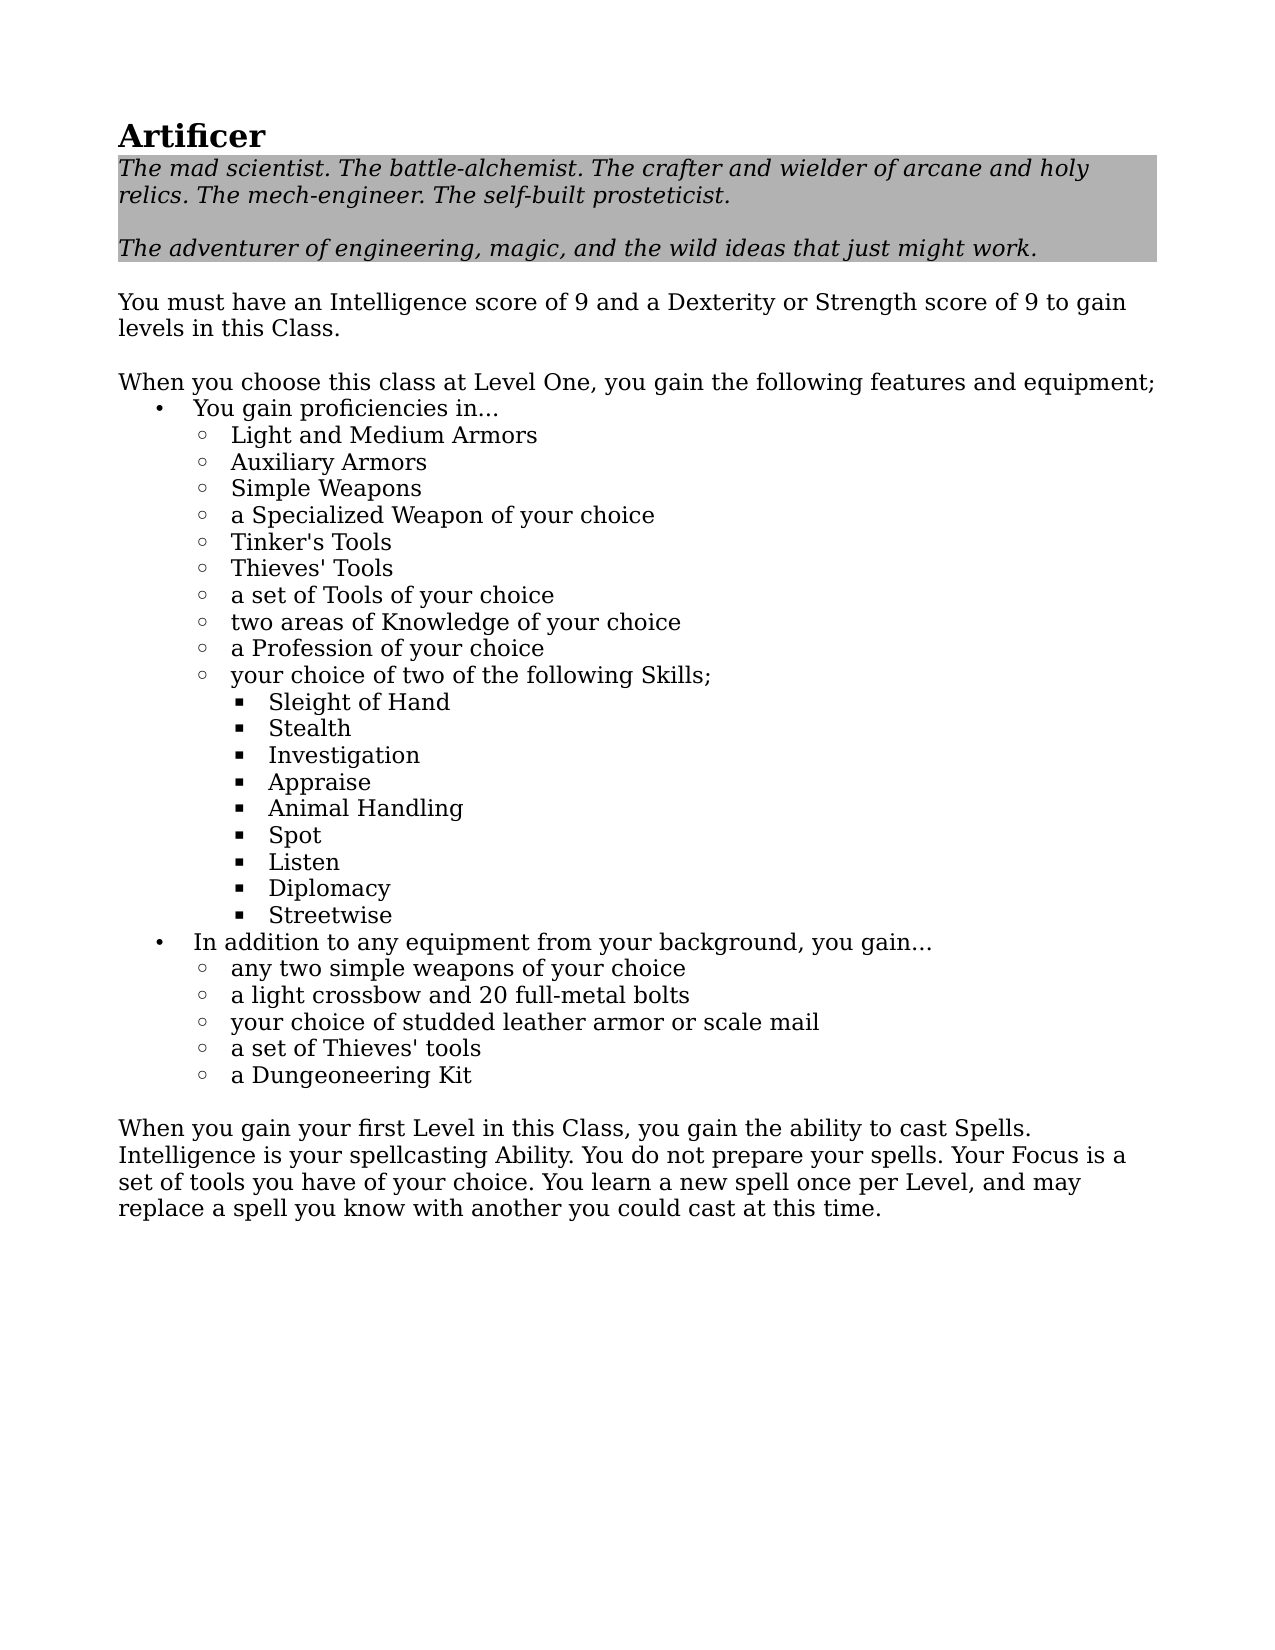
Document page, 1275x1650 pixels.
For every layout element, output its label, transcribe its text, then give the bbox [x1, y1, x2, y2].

list a Profession of your choice [193, 635, 1157, 662]
text The mad scientist. The battle-alchemist. The crafter and wielder of arcane and holy relics. The mech-engineer. The self-built prosteticist. [118, 155, 1157, 209]
list Streetwise [231, 902, 1157, 929]
text When you choose this class at Level One, you gain the following features and equipment; [118, 369, 1157, 395]
text Artificer [118, 118, 1157, 155]
list Stealth [231, 715, 1157, 742]
list Listen [231, 849, 1157, 875]
list Spot [231, 822, 1157, 849]
list a Dungeoneering Kit [193, 1062, 1157, 1089]
list Light and Medium Armors [193, 422, 1157, 449]
list a light crossbow and 20 full-metal bolts [193, 982, 1157, 1009]
list your choice of two of the following Skills; [193, 662, 1157, 689]
list a set of Tools of your choice [193, 582, 1157, 609]
list Sleight of Hand [231, 689, 1157, 715]
list Diplomacy [231, 875, 1157, 902]
list Appraise [231, 769, 1157, 795]
list Auxiliary Armors [193, 449, 1157, 475]
text The adventurer of engineering, magic, and the wild ideas that just might work. [118, 235, 1157, 262]
list any two simple weapons of your choice [193, 955, 1157, 982]
text You must have an Intelligence score of 9 and a Dexterity or Strength score of 9 to gain levels in this Class. [118, 289, 1157, 342]
list a set of Thieves' tools [193, 1035, 1157, 1062]
list Animal Handling [231, 795, 1157, 822]
list Simple Weapons [193, 475, 1157, 502]
list You gain proficiencies in... [156, 395, 1157, 422]
list two areas of Knowledge of your choice [193, 609, 1157, 635]
list In addition to any equipment from your background, you gain... [156, 929, 1157, 955]
list Investigation [231, 742, 1157, 769]
list your choice of studded leather armor or scale mail [193, 1009, 1157, 1035]
list Tinker's Tools [193, 529, 1157, 555]
text When you gain your first Level in this Class, you gain the ability to cast Spells. Intelligence is your spellcasting Ability. You do not prepare your spells. Your Focus is a set of tools you have of your choice. You learn a new spell once per Level, and may replace a spell you know with another you could cast at this time. [118, 1115, 1157, 1222]
list Thieves' Tools [193, 555, 1157, 582]
list a Specialized Weapon of your choice [193, 502, 1157, 529]
